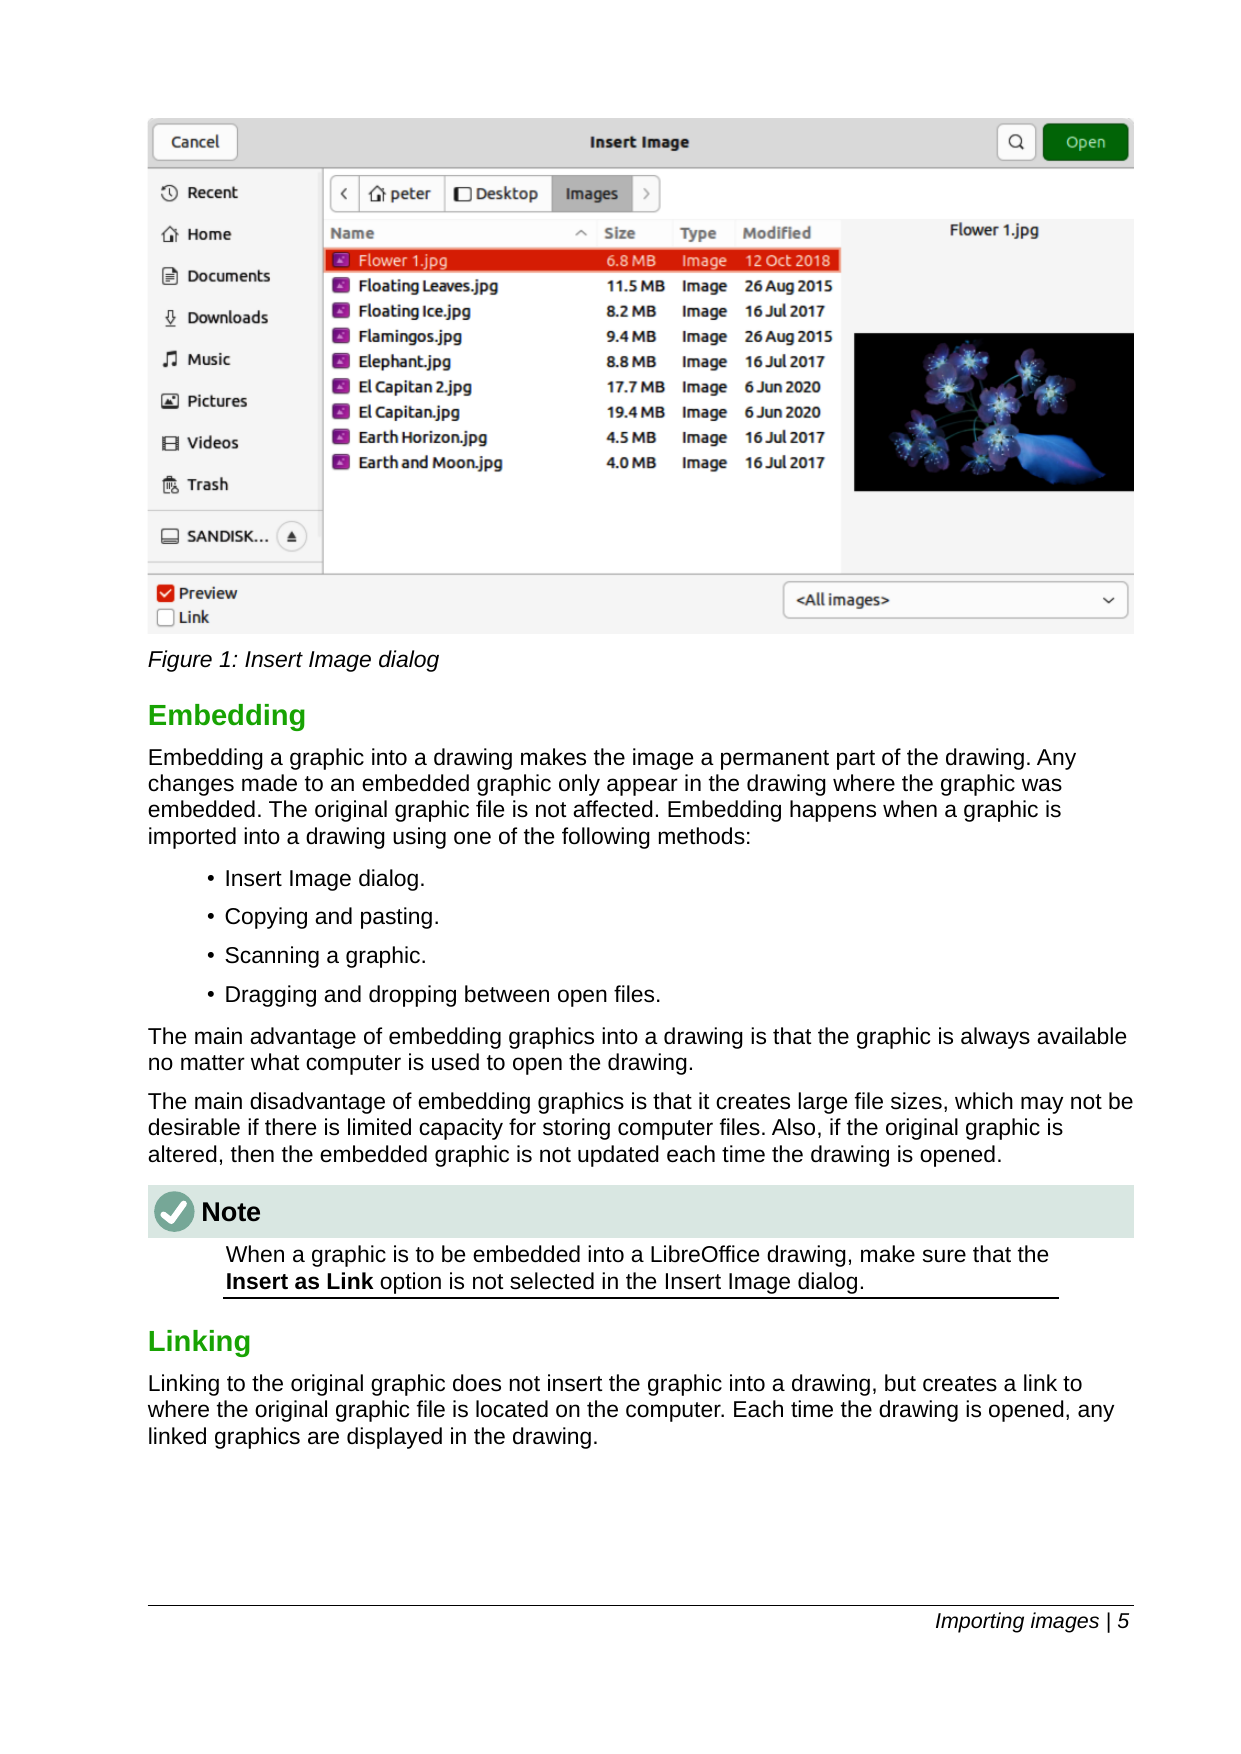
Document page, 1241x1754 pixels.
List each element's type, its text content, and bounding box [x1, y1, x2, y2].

text Embedding a graphic into a drawing makes the image a permanent part of the drawing. Any changes made to an embedded graphic only appear in the drawing where the graphic was embedded. The original graphic file is not affected. Embedding happens when a graphic is imported into a drawing using one of the following methods: [148, 744, 1134, 849]
text When a graphic is to be embedded into a LibreOffice drawing, make sure that the Insert as Link option is not selected in the Insert Image dialog. [223, 1238, 1059, 1297]
picture [147, 118, 1134, 634]
text Figure 1: Insert Image dialog [148, 646, 1134, 673]
list Dragging and dropping between open files. [204, 978, 1134, 1010]
subtitle Linking [148, 1324, 1134, 1358]
subtitle Note [148, 1185, 1134, 1238]
text The main disadvantage of embedding graphics is that it creates large file sizes, which may not be desirable if there is limited capacity for storing computer files. Also, if the original graphic is altered, then the embedded graphic is not updated each time the drawing is opened. [148, 1088, 1134, 1167]
list Scanning a graphic. [204, 939, 1134, 968]
subtitle Embedding [148, 698, 1134, 731]
list Copying and pasting. [204, 900, 1134, 930]
text Linking to the original graphic does not insert the graphic into a drawing, but creates a link to where the original graphic file is located on the computer. Each time the drawing is opened, any linked graphics are displayed in the drawing. [148, 1370, 1134, 1449]
text The main advantage of embedding graphics into a drawing is that the graphic is always available no matter what computer is used to open the drawing. [148, 1023, 1134, 1076]
list Insert Image dialog. [204, 862, 1134, 891]
